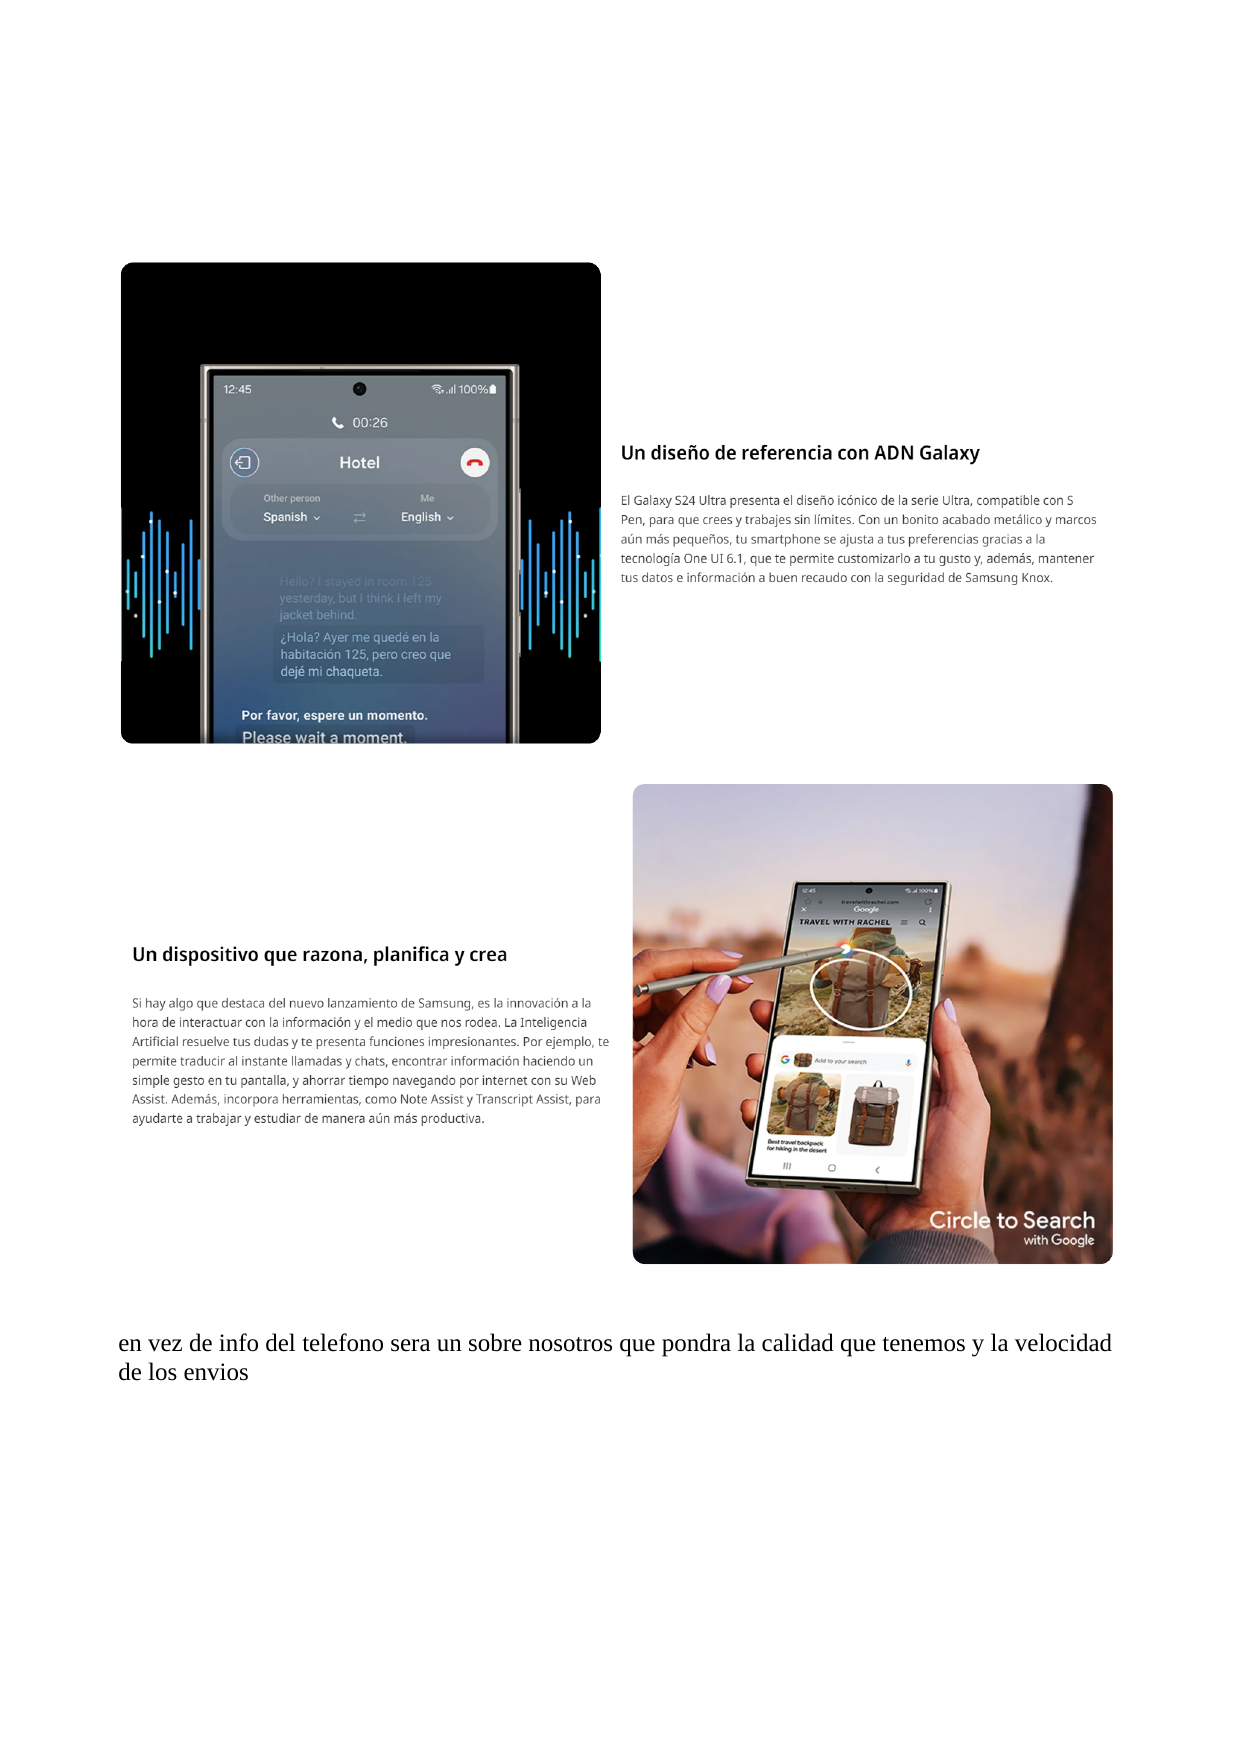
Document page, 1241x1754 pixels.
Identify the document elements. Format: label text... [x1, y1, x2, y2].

text en vez de info del telefono sera un sobre nosotros que pondra la calidad que tenemos y la velocidad de los envios [118, 1271, 1122, 1385]
picture [118, 781, 1123, 1271]
picture [118, 261, 1123, 753]
